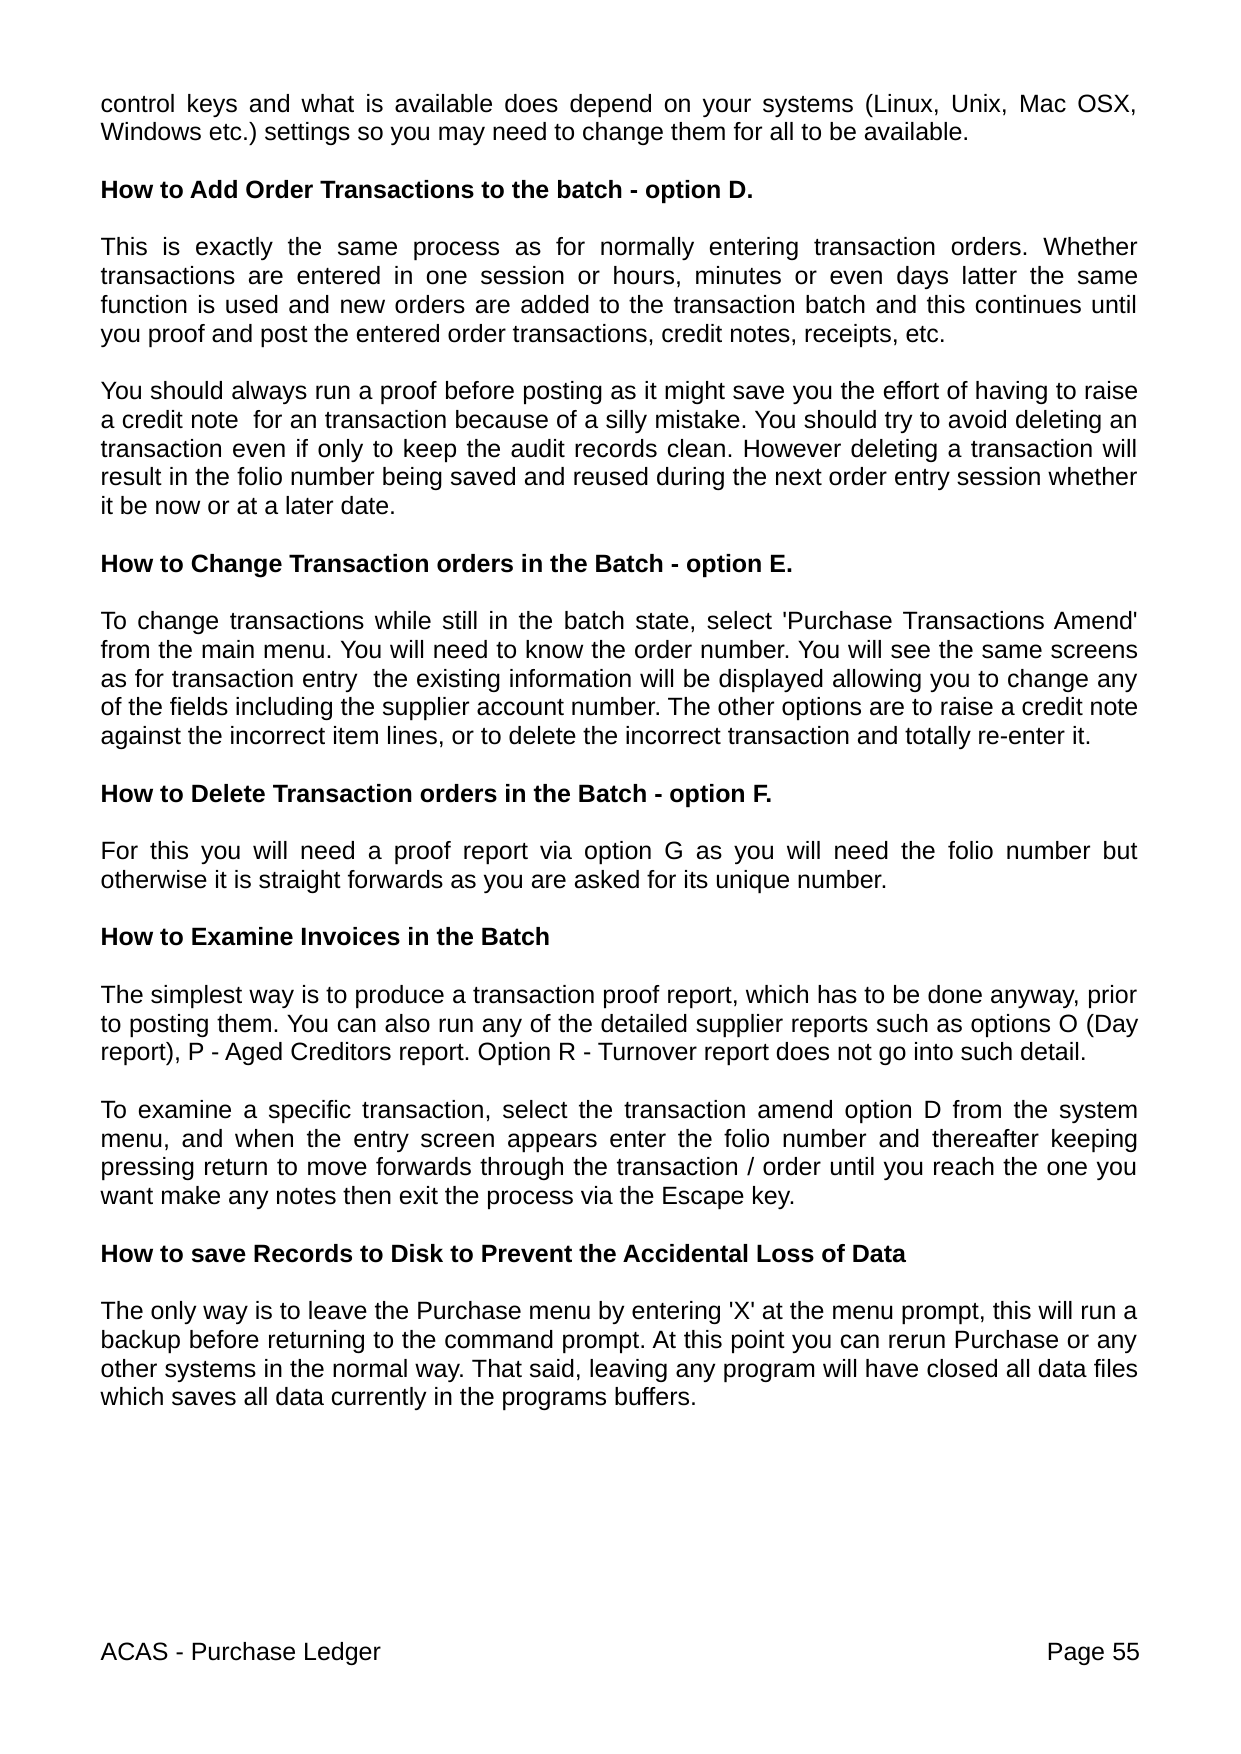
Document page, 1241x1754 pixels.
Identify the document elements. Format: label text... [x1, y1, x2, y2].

text How to Add Order Transactions to the batch - option D. [100, 175, 1140, 203]
text How to Change Transaction orders in the Batch - option E. [100, 548, 1140, 577]
text To examine a specific transaction, select the transaction amend option D from the system menu, and when the entry screen appears enter the folio number and thereafter keeping pressing return to move forwards through the transaction / order until you reach the one you want make any notes then exit the process via the Escape key. [100, 1095, 1140, 1210]
text For this you will need a proof report via option G as you will need the folio number but otherwise it is straight forwards as you are asked for its unique number. [100, 836, 1140, 893]
text You should always run a proof before posting as it might save you the effort of having to raise a credit note for an transaction because of a silly mistake. You should try to avoid deleting an transaction even if only to keep the audit records clean. However deleting a transaction will result in the folio number being saved and reused during the next order entry session whether it be now or at a later date. [100, 376, 1140, 520]
text The simplest way is to produce a transaction proof report, which has to be done anyway, prior to posting them. You can also run any of the detailed supplier reports such as options O (Day report), P - Aged Creditors report. Option R - Turnover report does not go into such detail. [100, 980, 1140, 1066]
text How to save Records to Disk to Prevent the Accidental Loss of Data [100, 1238, 1140, 1267]
text This is exactly the same process as for normally entering transaction orders. Whether transactions are entered in one session or hours, minutes or even days latter the same function is used and new orders are added to the transaction batch and this continues until you proof and post the entered order transactions, credit notes, receipts, etc. [100, 232, 1140, 347]
text control keys and what is available does depend on your systems (Linux, Unix, Mac OSX, Windows etc.) settings so you may need to change them for all to be available. [100, 88, 1140, 146]
text The only way is to leave the Purchase menu by entering 'X' at the menu prompt, this will run a backup before returning to the command prompt. At this point you can rerun Purchase or any other systems in the normal way. That said, leaving any program will have closed all data files which saves all data currently in the programs buffers. [100, 1296, 1140, 1411]
text How to Examine Invoices in the Batch [100, 922, 1140, 951]
text To change transactions while still in the batch state, select 'Purchase Transactions Amend' from the main menu. You will need to know the order number. You will see the same screens as for transaction entry the existing information will be displayed allowing you to change any of the fields including the supplier account number. The other options are to raise a credit note against the incorrect item lines, or to delete the incorrect transaction and totally re-enter it. [100, 606, 1140, 750]
text How to Delete Transaction orders in the Batch - option F. [100, 778, 1140, 807]
